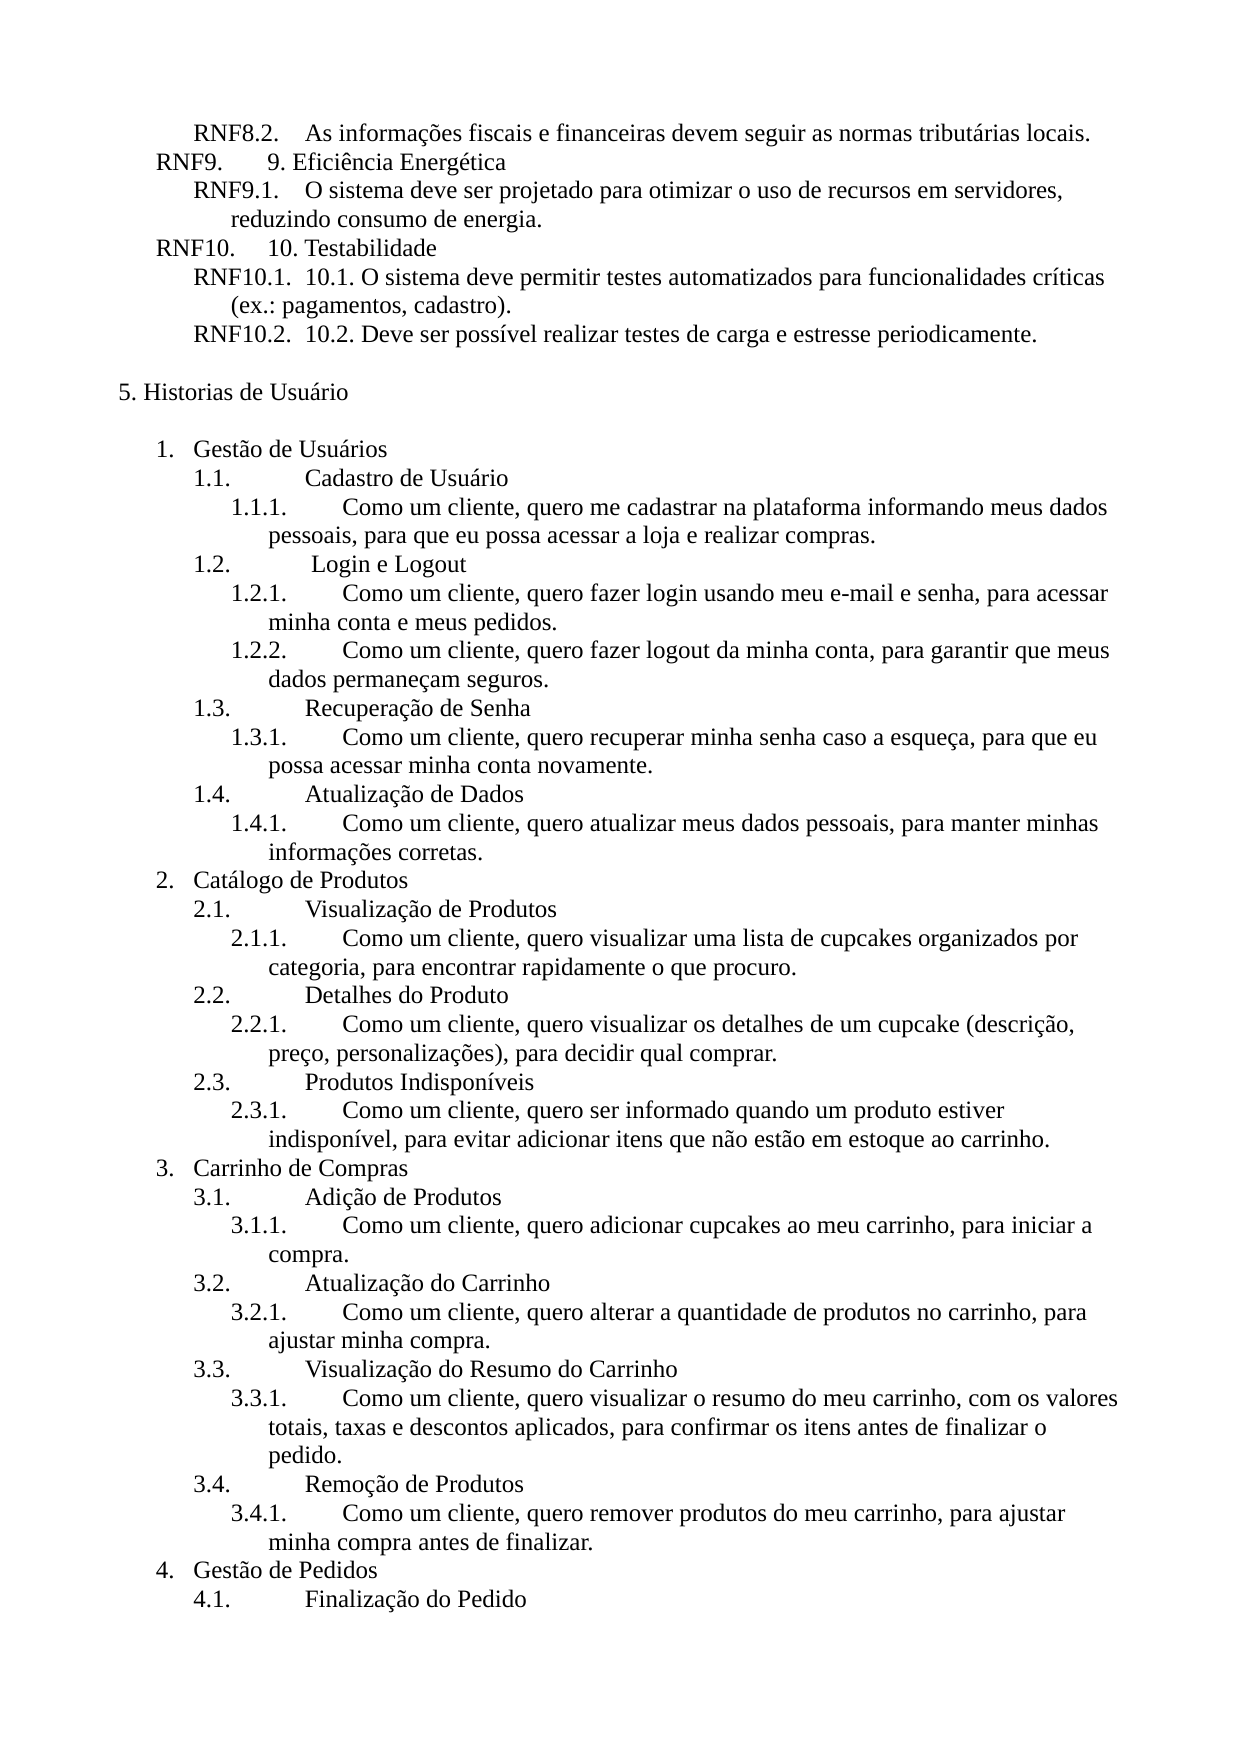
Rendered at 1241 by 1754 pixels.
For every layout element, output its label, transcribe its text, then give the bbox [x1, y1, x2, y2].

list Login e Logout [193, 549, 1122, 578]
list Remoção de Produtos [193, 1469, 1122, 1498]
list Atualização do Carrinho [193, 1268, 1122, 1297]
list 9. Eficiência Energética [156, 147, 1122, 176]
list Adição de Produtos [193, 1182, 1122, 1211]
list Carrinho de Compras [156, 1153, 1122, 1182]
list Como um cliente, quero recuperar minha senha caso a esqueça, para que eu possa acessar minha conta novamente. [231, 722, 1122, 779]
list Visualização de Produtos [193, 894, 1122, 923]
text 5. Historias de Usuário [118, 377, 1122, 406]
list Produtos Indisponíveis [193, 1067, 1122, 1096]
list Como um cliente, quero visualizar o resumo do meu carrinho, com os valores totais, taxas e descontos aplicados, para confirmar os itens antes de finalizar o pedido. [231, 1383, 1122, 1469]
list 10.2. Deve ser possível realizar testes de carga e estresse periodicamente. [193, 319, 1122, 348]
list O sistema deve ser projetado para otimizar o uso de recursos em servidores, reduzindo consumo de energia. [193, 176, 1122, 233]
list Detalhes do Produto [193, 981, 1122, 1009]
list Como um cliente, quero visualizar uma lista de cupcakes organizados por categoria, para encontrar rapidamente o que procuro. [231, 923, 1122, 981]
list Como um cliente, quero adicionar cupcakes ao meu carrinho, para iniciar a compra. [231, 1211, 1122, 1268]
list Cadastro de Usuário [193, 463, 1122, 492]
list 10.1. O sistema deve permitir testes automatizados para funcionalidades críticas (ex.: pagamentos, cadastro). [193, 262, 1122, 319]
list Visualização do Resumo do Carrinho [193, 1354, 1122, 1383]
list Como um cliente, quero me cadastrar na plataforma informando meus dados pessoais, para que eu possa acessar a loja e realizar compras. [231, 492, 1122, 549]
list Como um cliente, quero visualizar os detalhes de um cupcake (descrição, preço, personalizações), para decidir qual comprar. [231, 1009, 1122, 1067]
list Recuperação de Senha [193, 693, 1122, 722]
list Como um cliente, quero alterar a quantidade de produtos no carrinho, para ajustar minha compra. [231, 1297, 1122, 1354]
list Atualização de Dados [193, 779, 1122, 808]
list Gestão de Pedidos [156, 1556, 1122, 1584]
list Como um cliente, quero fazer login usando meu e-mail e senha, para acessar minha conta e meus pedidos. [231, 578, 1122, 636]
list Gestão de Usuários [156, 434, 1122, 463]
list Como um cliente, quero atualizar meus dados pessoais, para manter minhas informações corretas. [231, 808, 1122, 866]
list Como um cliente, quero ser informado quando um produto estiver indisponível, para evitar adicionar itens que não estão em estoque ao carrinho. [231, 1096, 1122, 1153]
list Como um cliente, quero remover produtos do meu carrinho, para ajustar minha compra antes de finalizar. [231, 1498, 1122, 1556]
list 10. Testabilidade [156, 233, 1122, 262]
list Finalização do Pedido [193, 1584, 1122, 1613]
list Catálogo de Produtos [156, 866, 1122, 894]
list As informações fiscais e financeiras devem seguir as normas tributárias locais. [193, 118, 1122, 147]
list Como um cliente, quero fazer logout da minha conta, para garantir que meus dados permaneçam seguros. [231, 636, 1122, 693]
